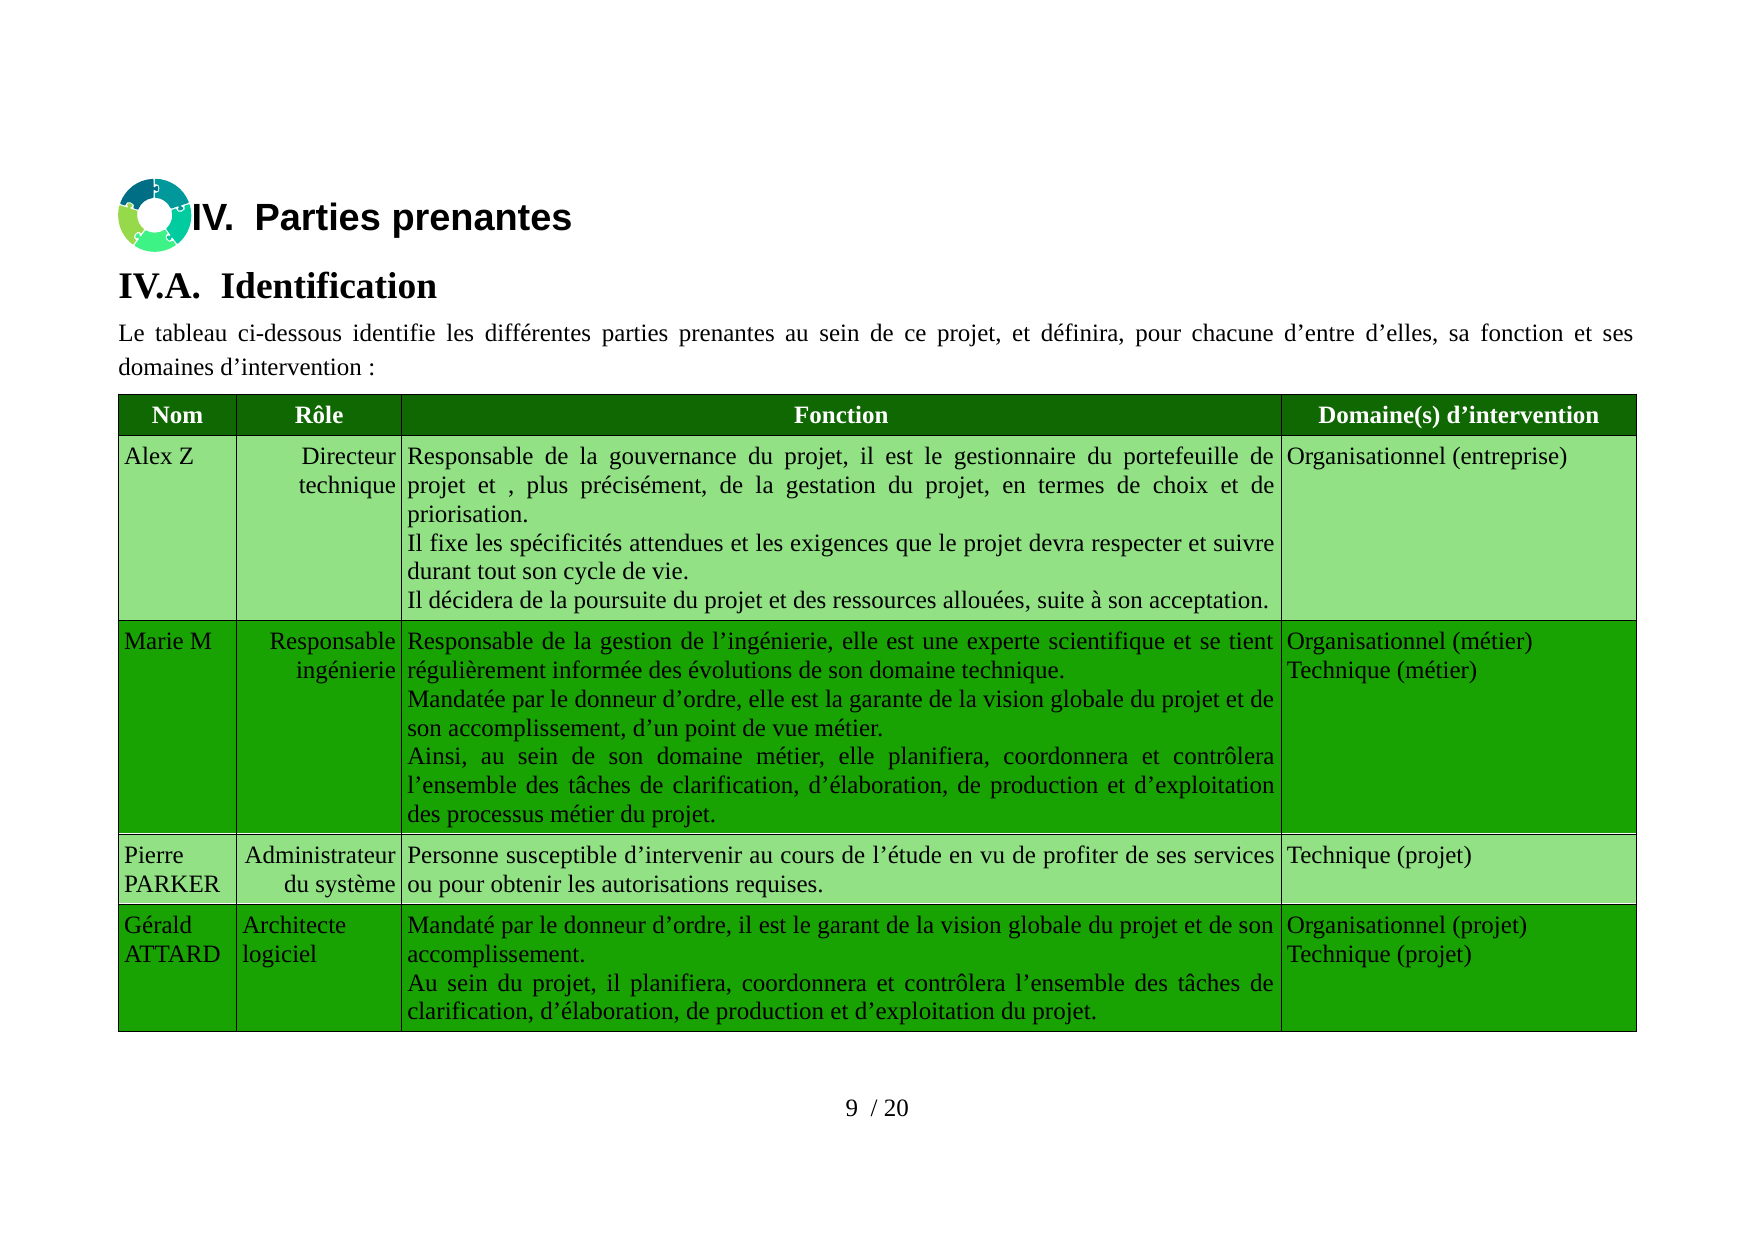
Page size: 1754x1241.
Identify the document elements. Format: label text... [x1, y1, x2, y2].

subtitle Identification [118, 263, 1636, 306]
table_cell Alex Z [119, 436, 236, 620]
table_cell Responsable ingénierie [237, 621, 401, 833]
table_cell Architecte logiciel [237, 905, 401, 1031]
table_header Nom [119, 395, 236, 435]
table_cell Pierre PARKER [119, 835, 236, 903]
table_cell Personne susceptible d’intervenir au cours de l’étude en vu de profiter de ses services ou pour obtenir les autorisations requises. [402, 835, 1281, 903]
table_header Fonction [402, 395, 1281, 435]
subtitle Parties prenantes [184, 195, 1636, 239]
table_cell Responsable de la gouvernance du projet, il est le gestionnaire du portefeuille de projet et , plus précisément, de la gestation du projet, en termes de choix et de priorisation. Il fixe les spécificités attendues et les exigences que le projet devra respecter et suivre durant tout son cycle de vie. Il décidera de la poursuite du projet et des ressources allouées, suite à son acceptation. [402, 436, 1281, 620]
table_cell Mandaté par le donneur d’ordre, il est le garant de la vision globale du projet et de son accomplissement. Au sein du projet, il planifiera, coordonnera et contrôlera l’ensemble des tâches de clarification, d’élaboration, de production et d’exploitation du projet. [402, 905, 1281, 1031]
table_header Domaine(s) d’intervention [1282, 395, 1636, 435]
table_cell Marie M [119, 621, 236, 833]
table_header Rôle [237, 395, 401, 435]
table_cell Administrateur du système [237, 835, 401, 903]
table_cell Organisationnel (métier) Technique (métier) [1282, 621, 1636, 833]
table_cell Responsable de la gestion de l’ingénierie, elle est une experte scientifique et se tient régulièrement informée des évolutions de son domaine technique. Mandatée par le donneur d’ordre, elle est la garante de la vision globale du projet et de son accomplissement, d’un point de vue métier. Ainsi, au sein de son domaine métier, elle planifiera, coordonnera et contrôlera l’ensemble des tâches de clarification, d’élaboration, de production et d’exploitation des processus métier du projet. [402, 621, 1281, 833]
table_cell Gérald ATTARD [119, 905, 236, 1031]
table_cell Organisationnel (projet) Technique (projet) [1282, 905, 1636, 1031]
subtitle [138, 198, 172, 232]
table_cell Directeur technique [237, 436, 401, 620]
text Le tableau ci-dessous identifie les différentes parties prenantes au sein de ce projet, et définira, pour chacune d’entre d’elles, sa fonction et ses domaines d’intervention : [118, 318, 1636, 380]
table_cell Technique (projet) [1282, 835, 1636, 903]
table_cell Organisationnel (entreprise) [1282, 436, 1636, 620]
